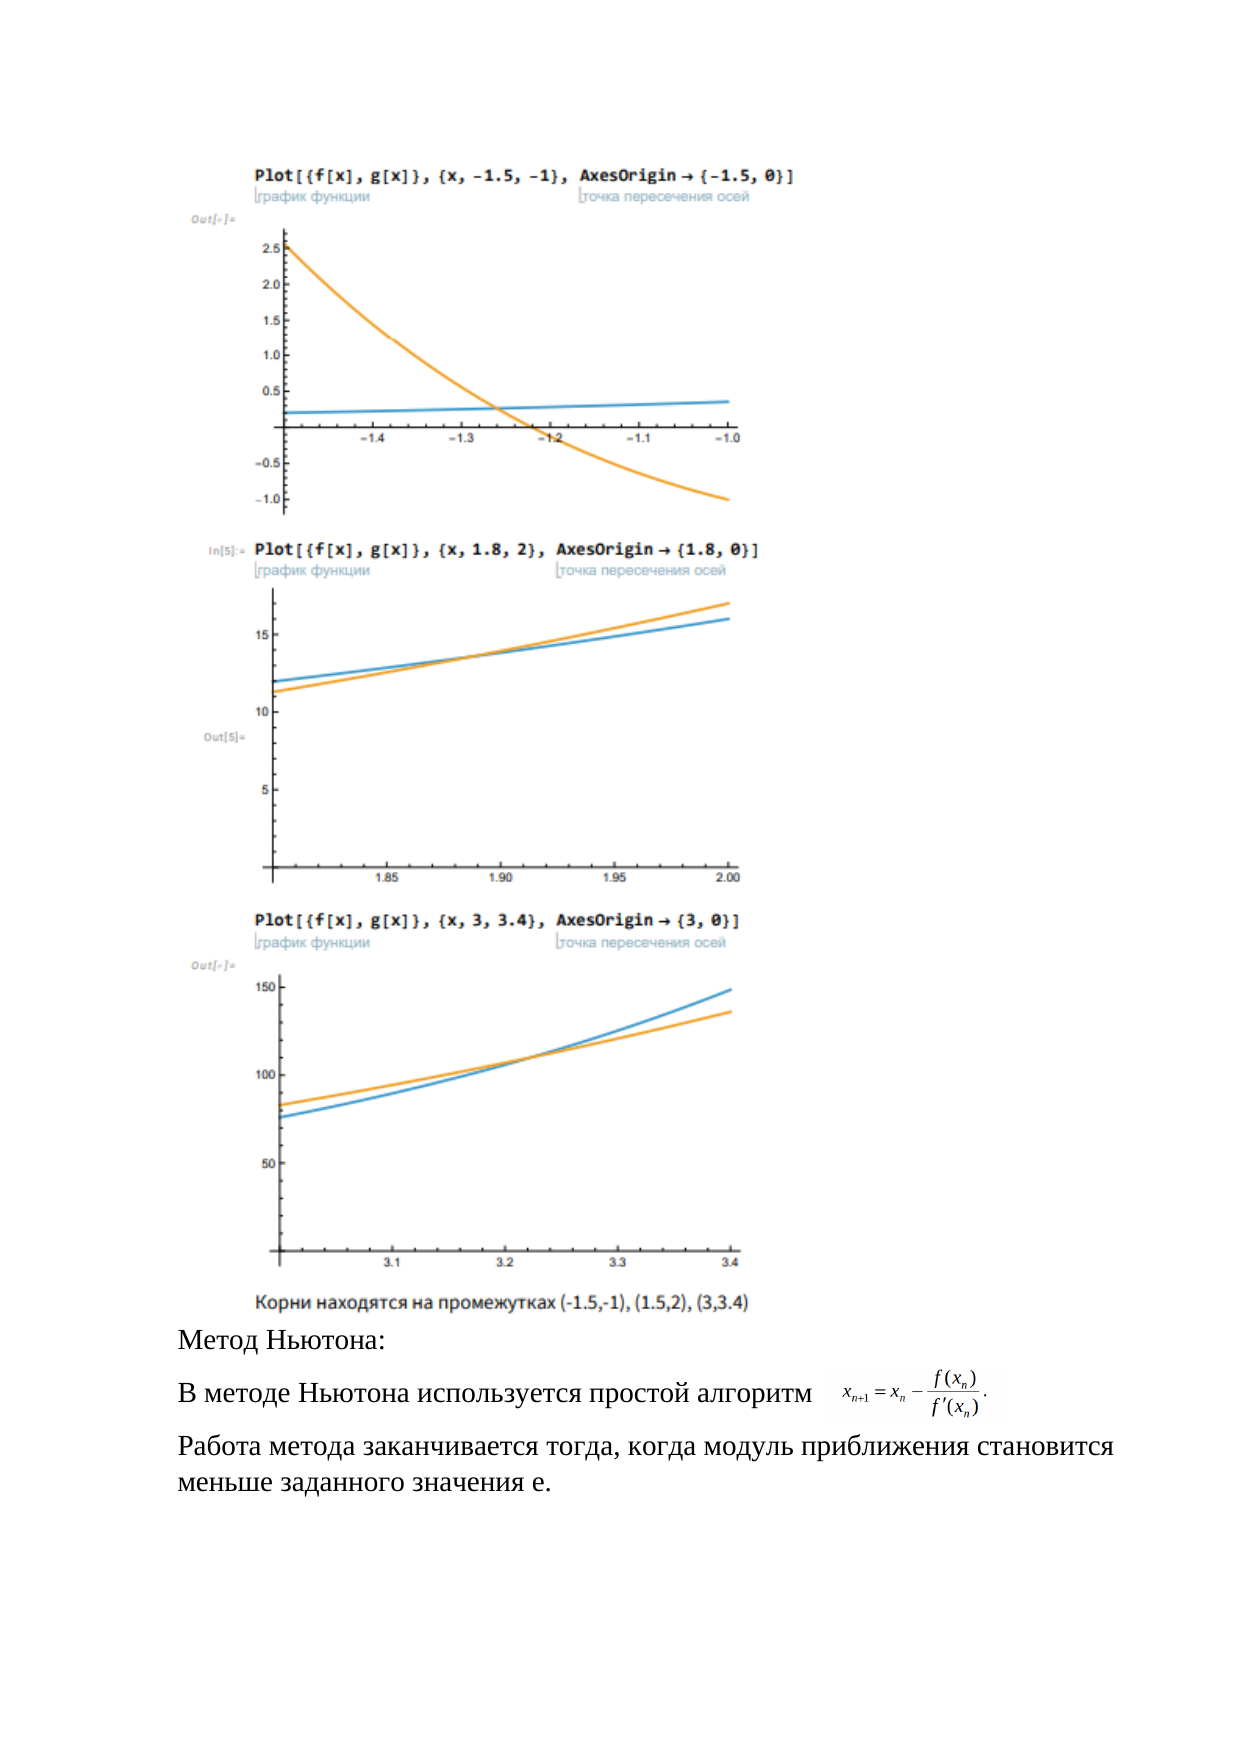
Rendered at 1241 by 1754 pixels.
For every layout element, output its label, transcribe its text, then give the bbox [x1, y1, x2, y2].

picture [820, 1366, 1006, 1426]
text [1006, 1375, 1152, 1409]
text В методе Ньютона используется простой алгоритм [177, 1375, 820, 1409]
text Работа метода заканчивается тогда, когда модуль приближения становится меньше заданного значения e. [177, 1428, 1152, 1498]
picture [177, 153, 893, 1320]
text Метод Ньютона: [177, 118, 1152, 1356]
